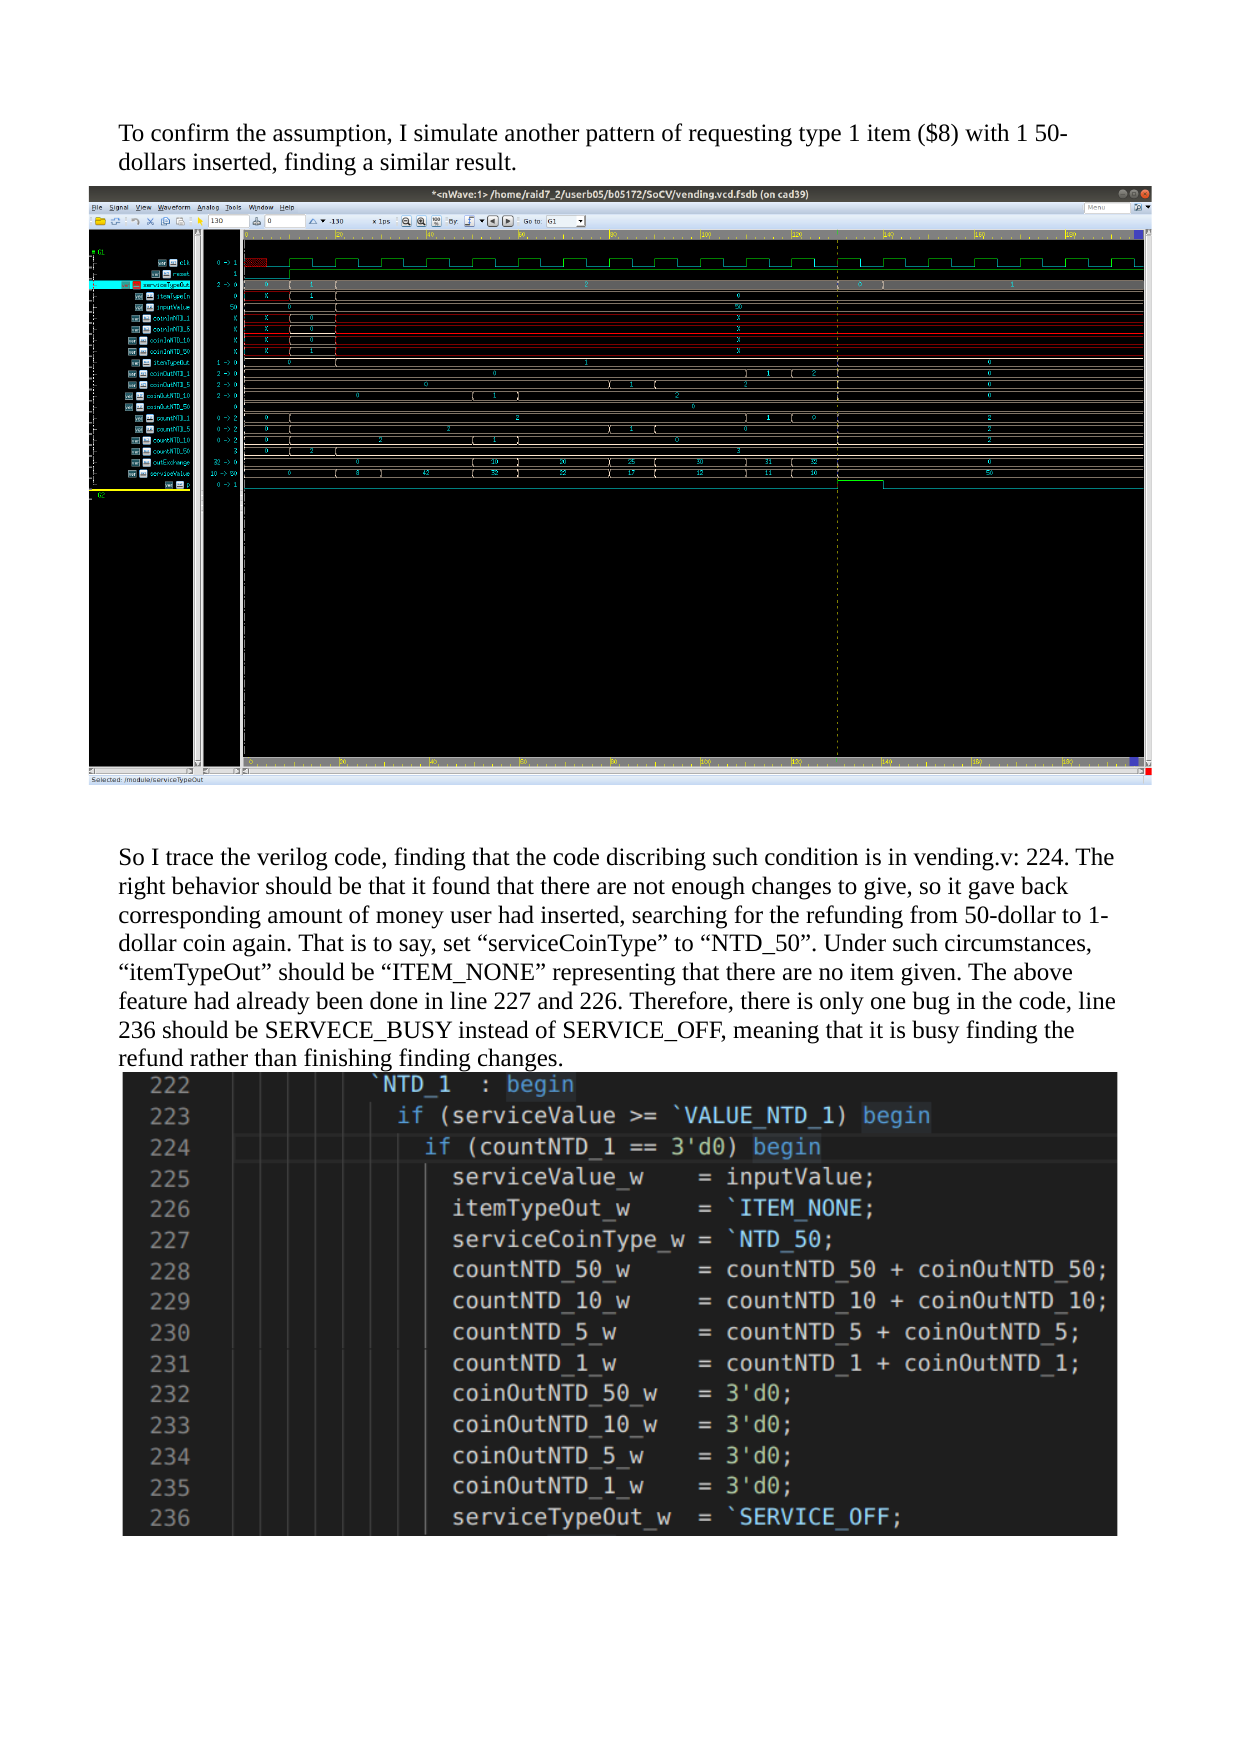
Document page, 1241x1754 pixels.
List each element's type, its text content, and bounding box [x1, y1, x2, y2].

text So I trace the verilog code, finding that the code discribing such condition is in vending.v: 224. The right behavior should be that it found that there are not enough changes to give, so it gave back corresponding amount of money user had inserted, searching for the refunding from 50-dollar to 1-dollar coin again. That is to say, set “serviceCoinType” to “NTD_50”. Under such circumstances, “itemTypeOut” should be “ITEM_NONE” representing that there are no item given. The above feature had already been done in line 227 and 226. Therefore, there is only one bug in the code, line 236 should be SERVECE_BUSY instead of SERVICE_OFF, meaning that it is busy finding the refund rather than finishing finding changes. [118, 842, 1122, 1072]
picture [122, 1072, 1118, 1536]
picture [88, 186, 1152, 785]
text To confirm the assumption, I simulate another pattern of requesting type 1 item ($8) with 1 50-dollars inserted, finding a similar result. [118, 118, 1122, 176]
